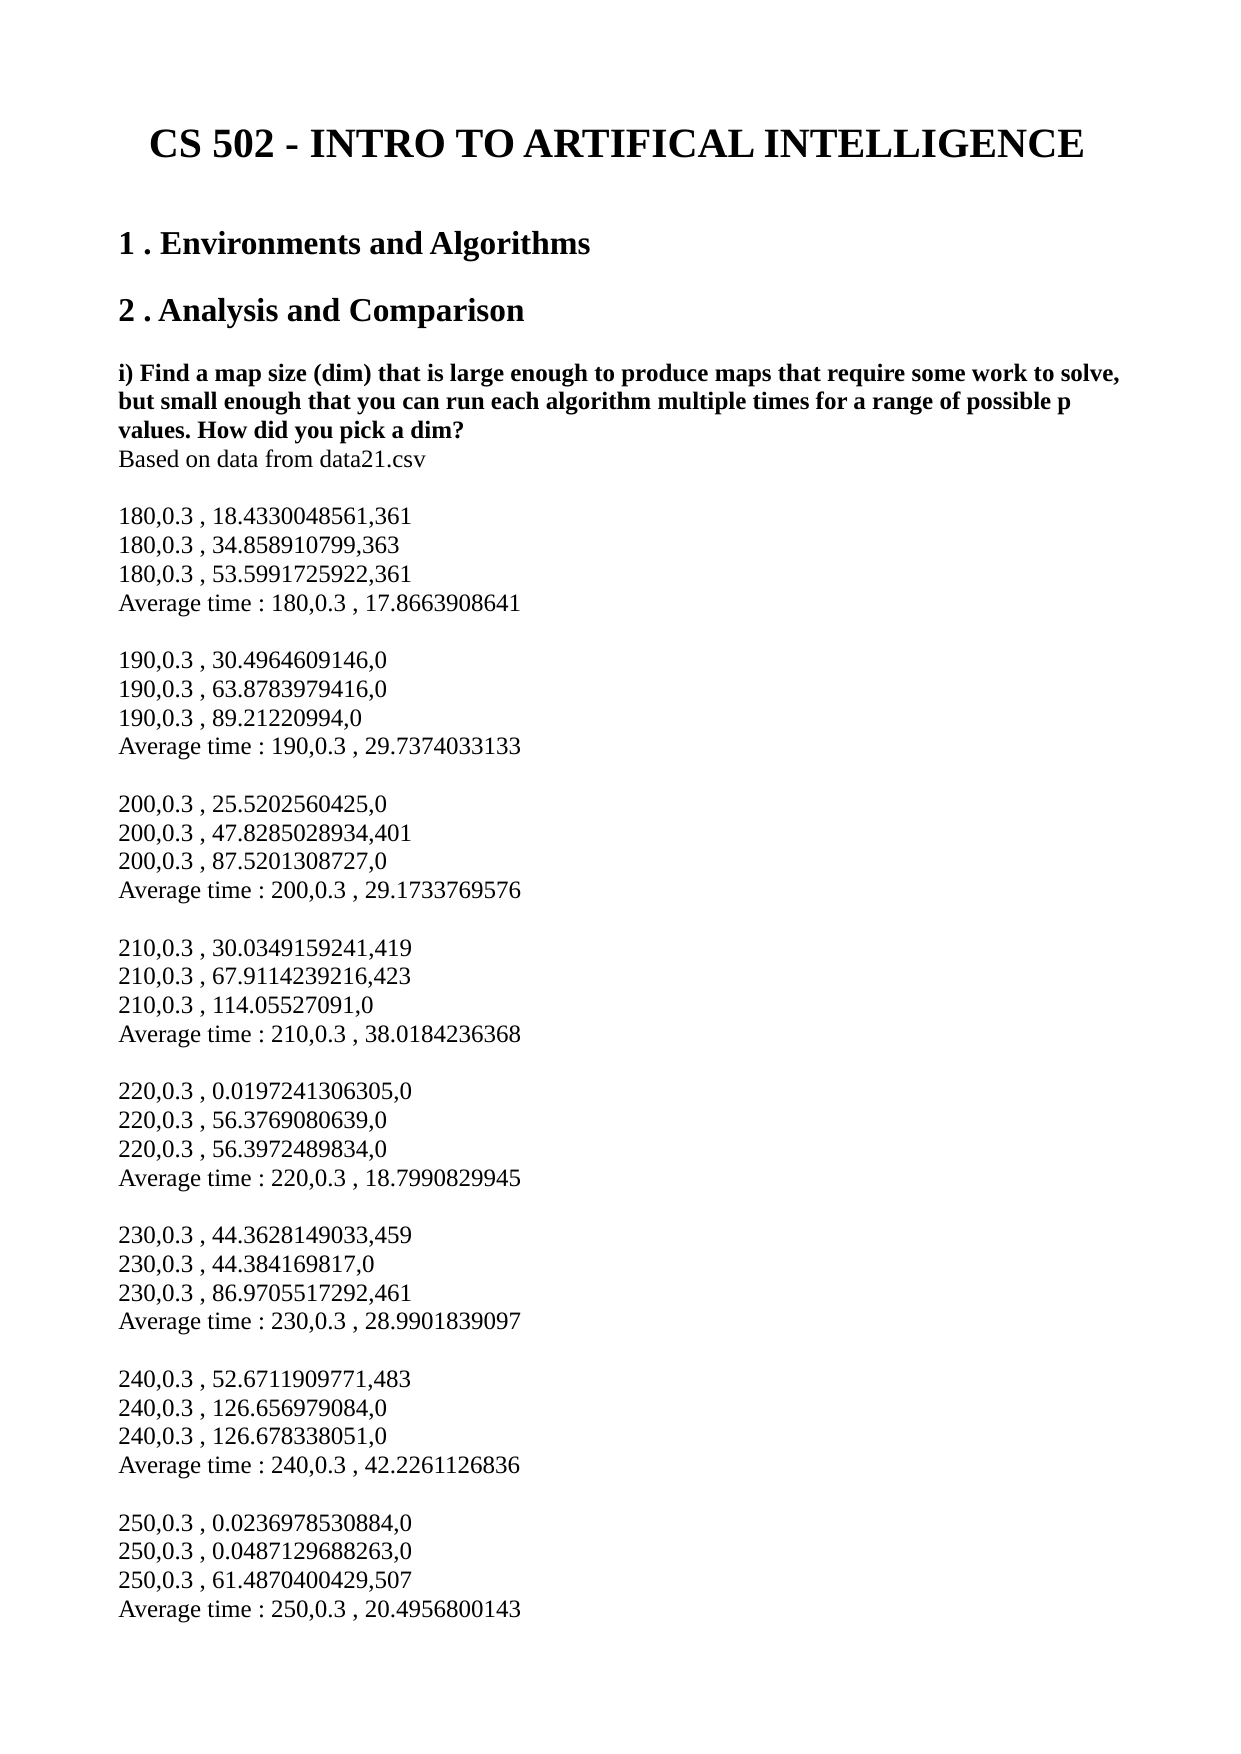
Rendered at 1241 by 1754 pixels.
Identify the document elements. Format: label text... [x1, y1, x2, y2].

text Average time : 230,0.3 , 28.9901839097 [118, 1306, 1122, 1335]
text 190,0.3 , 30.4964609146,0 [118, 645, 1122, 674]
text 180,0.3 , 18.4330048561,361 [118, 501, 1122, 530]
text 190,0.3 , 89.21220994,0 [118, 703, 1122, 731]
text 200,0.3 , 87.5201308727,0 [118, 846, 1122, 875]
text 250,0.3 , 0.0487129688263,0 [118, 1536, 1122, 1565]
text Average time : 220,0.3 , 18.7990829945 [118, 1163, 1122, 1191]
text 230,0.3 , 44.384169817,0 [118, 1249, 1122, 1278]
text Average time : 190,0.3 , 29.7374033133 [118, 731, 1122, 760]
text 2 . Analysis and Comparison [118, 291, 1122, 329]
text 240,0.3 , 52.6711909771,483 [118, 1364, 1122, 1393]
text 210,0.3 , 114.05527091,0 [118, 990, 1122, 1019]
text Average time : 240,0.3 , 42.2261126836 [118, 1450, 1122, 1479]
text 250,0.3 , 61.4870400429,507 [118, 1565, 1122, 1594]
text Average time : 250,0.3 , 20.4956800143 [118, 1594, 1122, 1623]
text 180,0.3 , 34.858910799,363 [118, 530, 1122, 559]
text 230,0.3 , 44.3628149033,459 [118, 1220, 1122, 1249]
text CS 502 - INTRO TO ARTIFICAL INTELLIGENCE [118, 118, 1122, 166]
text 250,0.3 , 0.0236978530884,0 [118, 1508, 1122, 1536]
text Average time : 200,0.3 , 29.1733769576 [118, 875, 1122, 904]
text 240,0.3 , 126.656979084,0 [118, 1393, 1122, 1421]
text 230,0.3 , 86.9705517292,461 [118, 1278, 1122, 1306]
text 200,0.3 , 47.8285028934,401 [118, 818, 1122, 846]
text 210,0.3 , 67.9114239216,423 [118, 961, 1122, 990]
text 190,0.3 , 63.8783979416,0 [118, 674, 1122, 703]
text i) Find a map size (dim) that is large enough to produce maps that require some work to solve, but small enough that you can run each algorithm multiple times for a range of possible p values. How did you pick a dim? [118, 358, 1122, 444]
text 220,0.3 , 56.3972489834,0 [118, 1134, 1122, 1163]
text 200,0.3 , 25.5202560425,0 [118, 789, 1122, 818]
text 220,0.3 , 0.0197241306305,0 [118, 1076, 1122, 1105]
text 220,0.3 , 56.3769080639,0 [118, 1105, 1122, 1134]
text 1 . Environments and Algorithms [118, 223, 1122, 262]
text Average time : 180,0.3 , 17.8663908641 [118, 588, 1122, 616]
text 240,0.3 , 126.678338051,0 [118, 1421, 1122, 1450]
text 210,0.3 , 30.0349159241,419 [118, 933, 1122, 961]
text Average time : 210,0.3 , 38.0184236368 [118, 1019, 1122, 1048]
text 180,0.3 , 53.5991725922,361 [118, 559, 1122, 588]
text Based on data from data21.csv [118, 444, 1122, 473]
